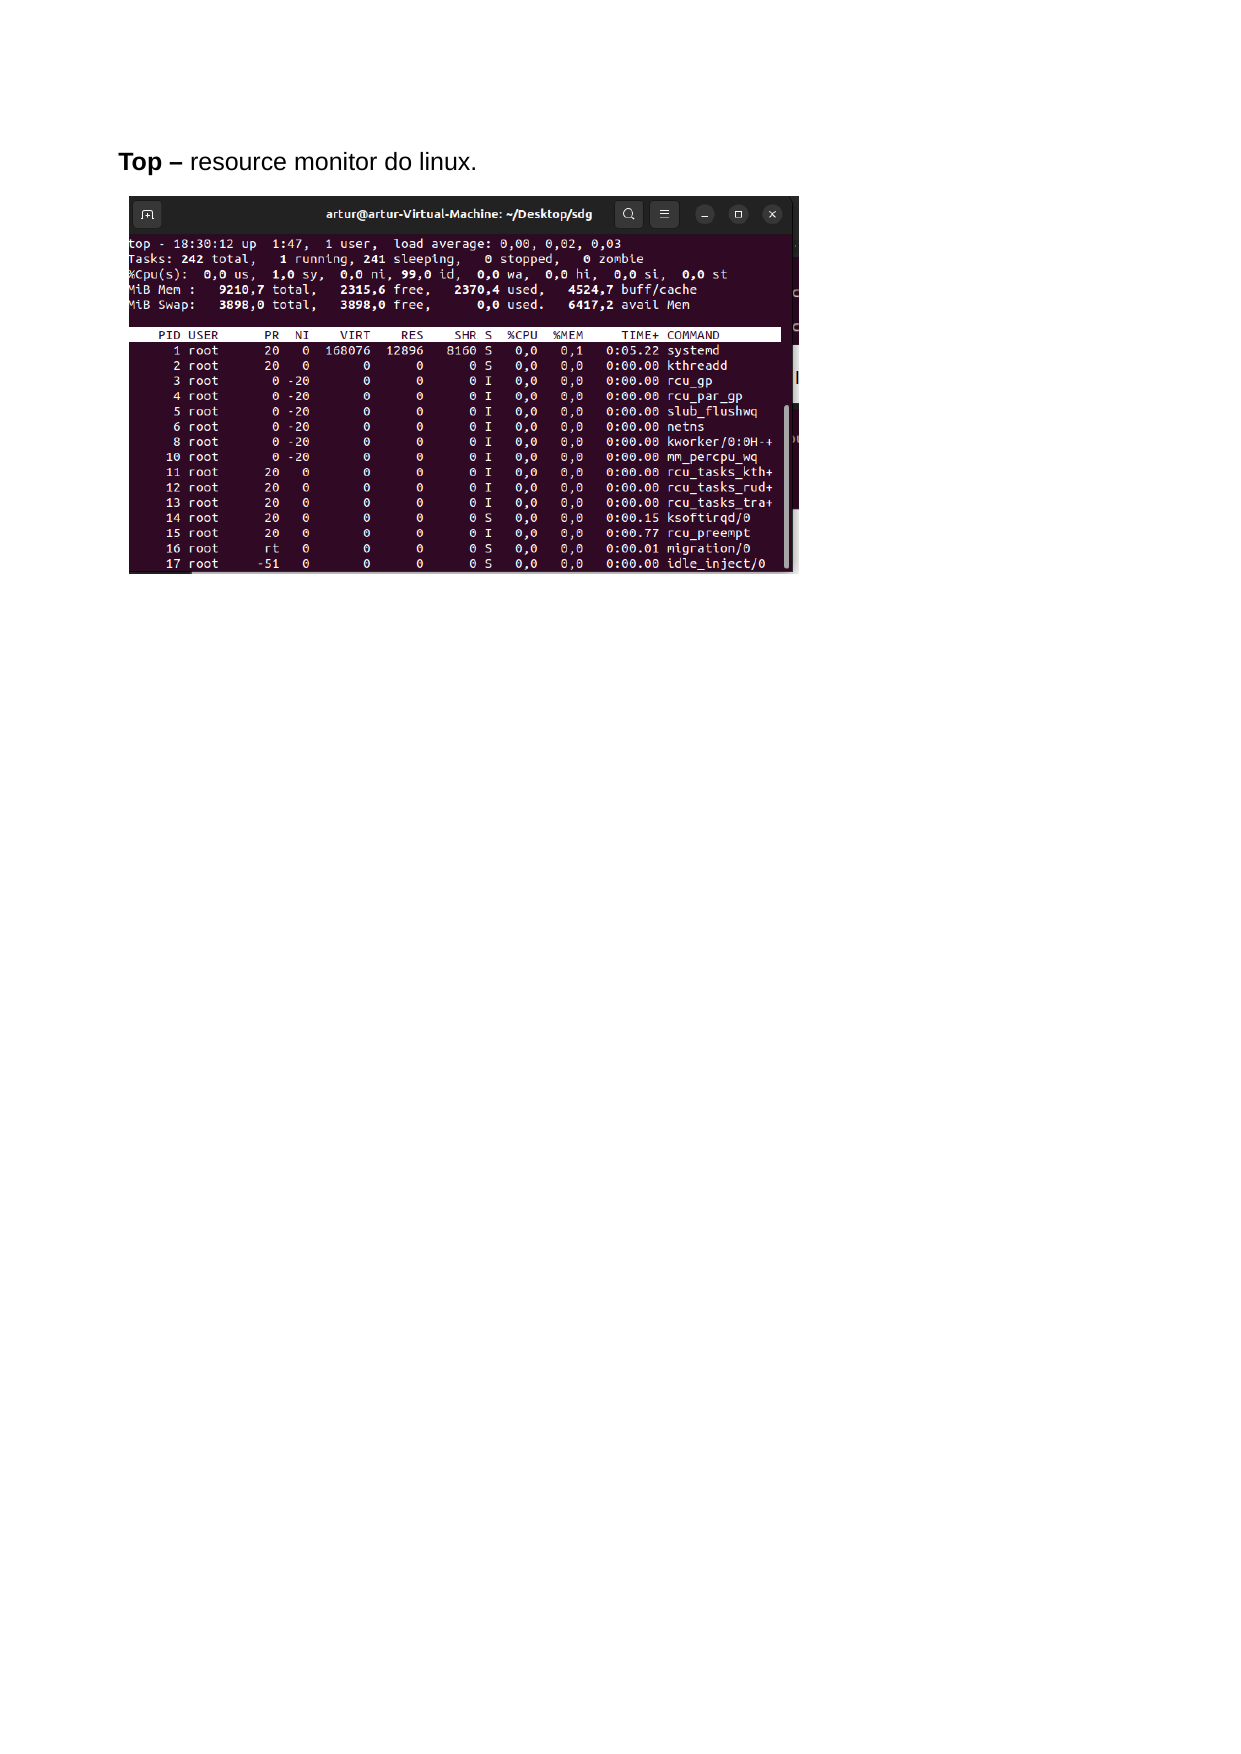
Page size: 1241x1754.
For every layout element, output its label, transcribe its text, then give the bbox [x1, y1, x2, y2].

text Top – resource monitor do linux. [118, 147, 1122, 176]
picture [129, 196, 799, 574]
